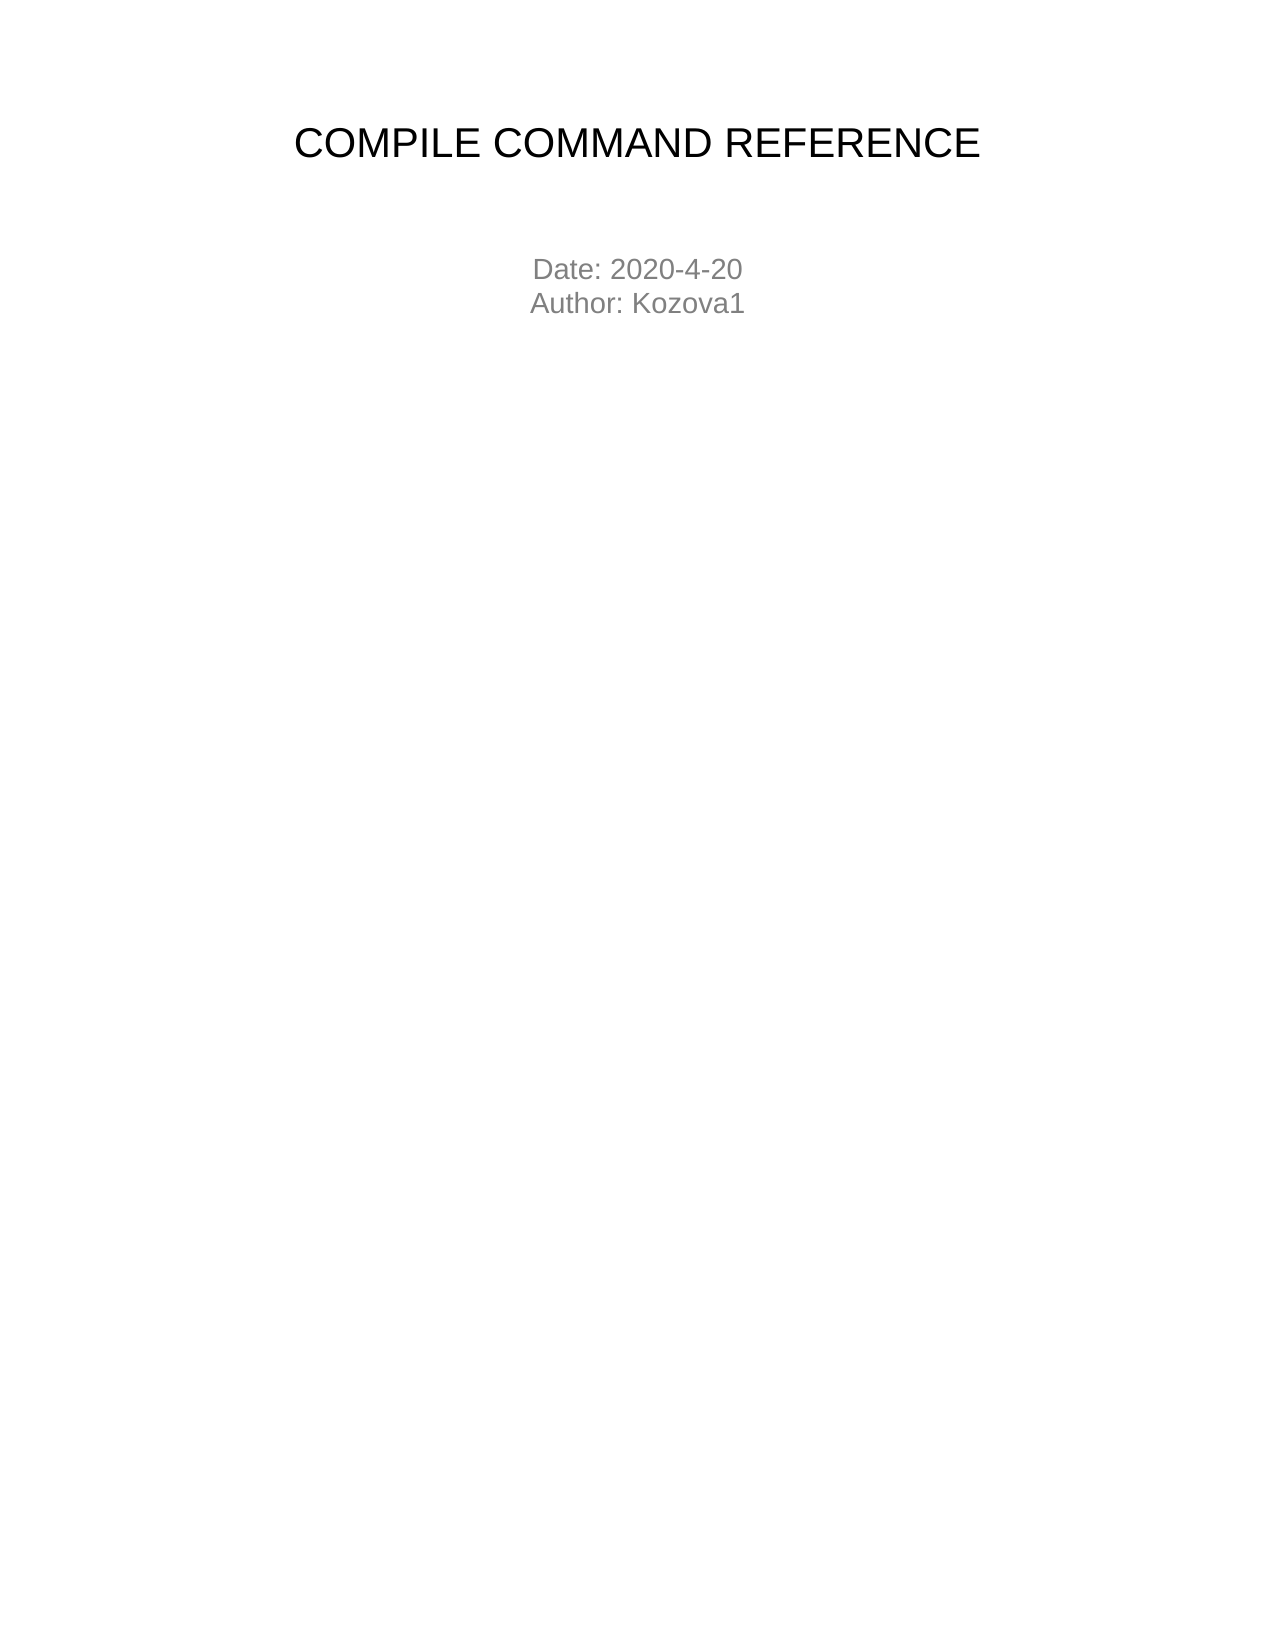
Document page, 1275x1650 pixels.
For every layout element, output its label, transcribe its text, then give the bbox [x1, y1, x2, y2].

text Author: Kozova1 [118, 286, 1157, 319]
text Date: 2020-4-20 [118, 252, 1157, 286]
text COMPILE COMMAND REFERENCE [118, 118, 1157, 166]
